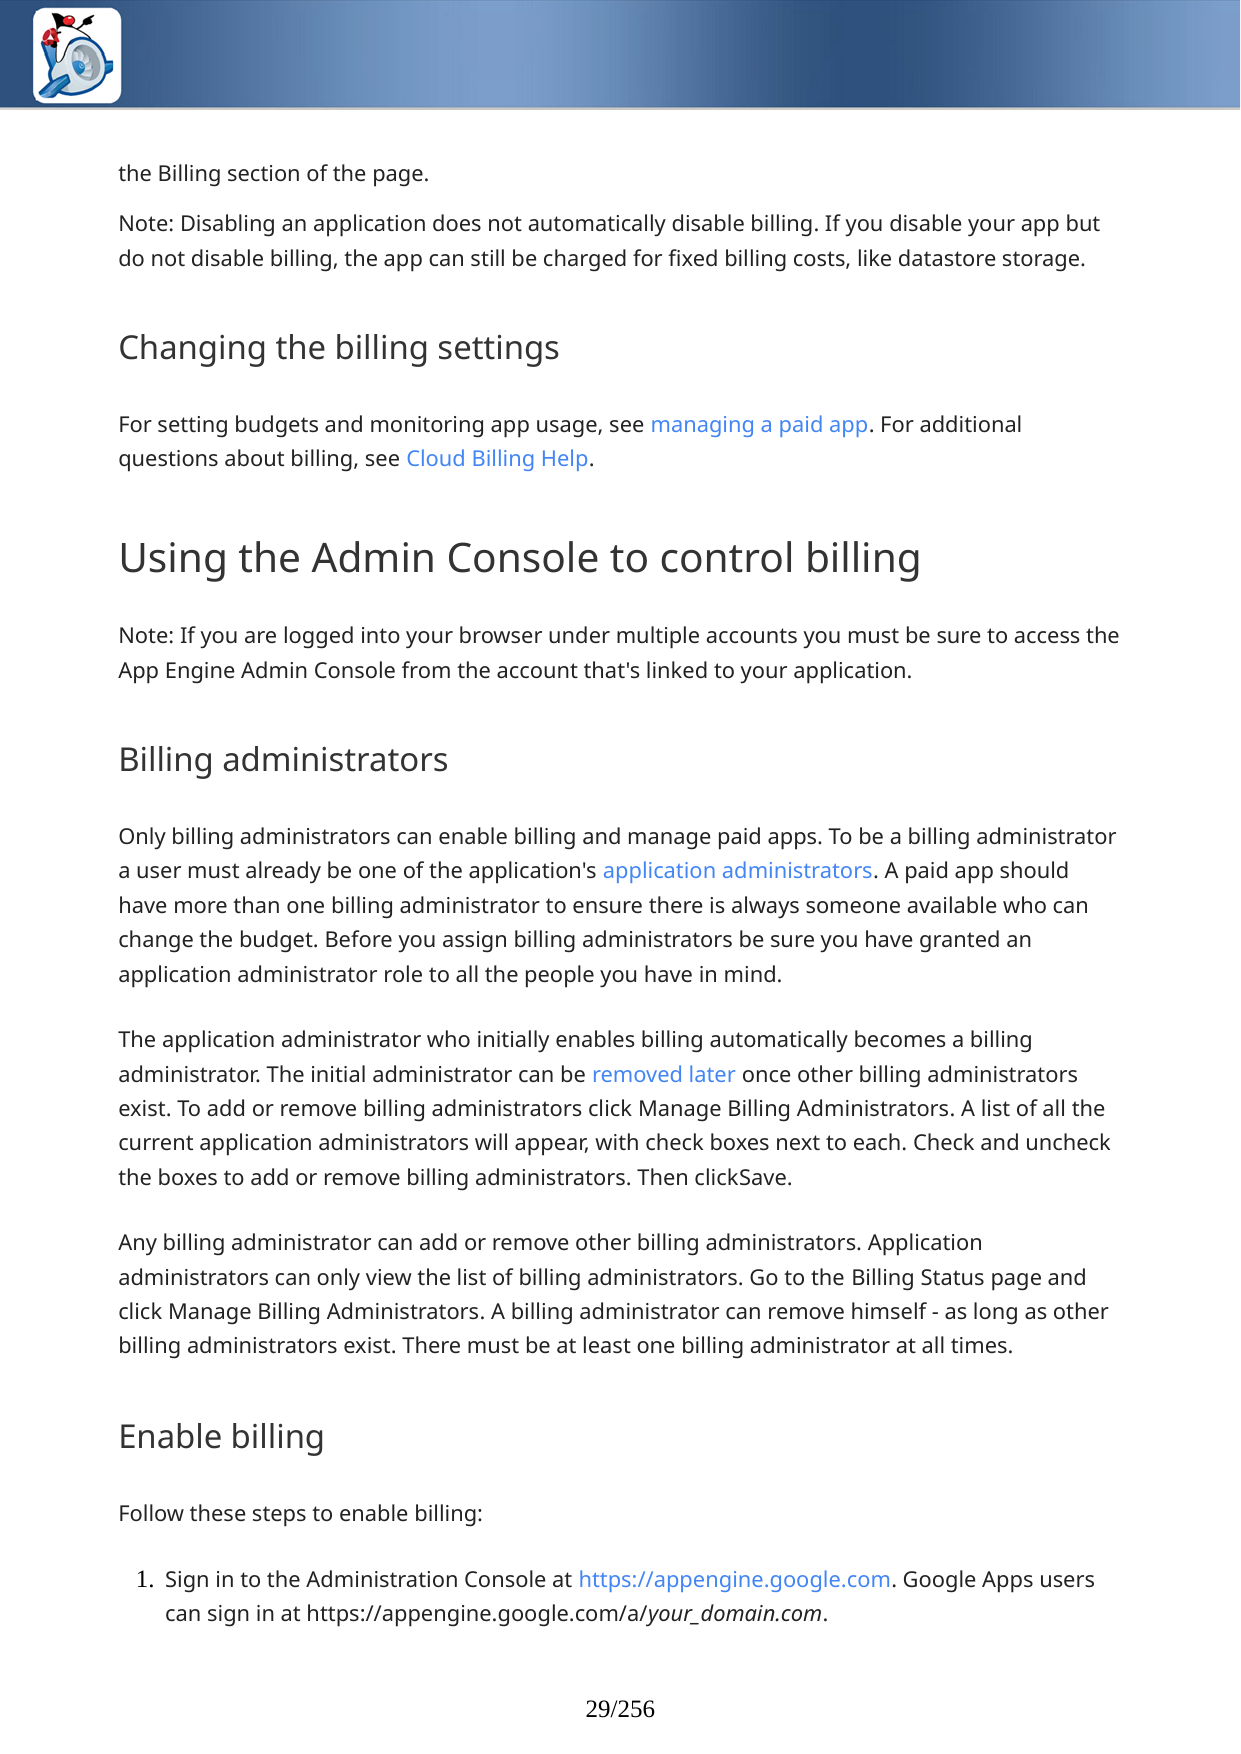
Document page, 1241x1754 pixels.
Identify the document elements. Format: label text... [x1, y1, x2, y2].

text the Billing section of the page. [118, 153, 1122, 188]
subtitle Using the Admin Console to control billing [118, 529, 1122, 584]
text Only billing administrators can enable billing and manage paid apps. To be a billing administrator a user must already be one of the application's application administrators. A paid app should have more than one billing administrator to ensure there is always someone available who can change the budget. Before you assign billing administrators be sure you have granted an application administrator role to all the people you have in mind. [118, 817, 1122, 988]
subtitle Billing administrators [118, 737, 1122, 781]
text Any billing administrator can add or remove other billing administrators. Application administrators can only view the list of billing administrators. Go to the Billing Status page and click Manage Billing Administrators. A billing administrator can remove himself - as long as other billing administrators exist. There must be at least one billing administrator at all times. [118, 1223, 1122, 1360]
text The application administrator who initially enables billing automatically becomes a billing administrator. The initial administrator can be removed later once other billing administrators exist. To add or remove billing administrators click Manage Billing Administrators. A list of all the current application administrators will appear, with check boxes next to each. Check and uncheck the boxes to add or remove billing administrators. Then clickSave. [118, 1020, 1122, 1192]
subtitle Changing the billing settings [118, 324, 1122, 369]
text Note: Disabling an application does not automatically disable billing. If you disable your app but do not disable billing, the app can still be charged for fixed billing costs, like datastore storage. [118, 203, 1122, 272]
text Note: If you are logged into your browser under multiple accounts you must be sure to access the App Engine Admin Console from the account that's linked to your application. [118, 616, 1122, 684]
text For setting budgets and monitoring app usage, see managing a paid app. For additional questions about billing, see Cloud Billing Help. [118, 404, 1122, 473]
subtitle Enable billing [118, 1413, 1122, 1458]
text Follow these steps to enable billing: [118, 1493, 1122, 1528]
list Sign in to the Administration Console at https://appengine.google.com. Google Apps users can sign in at https://appengine.google.com/a/your_domain.com. [136, 1559, 1106, 1628]
picture [0, 0, 1241, 110]
